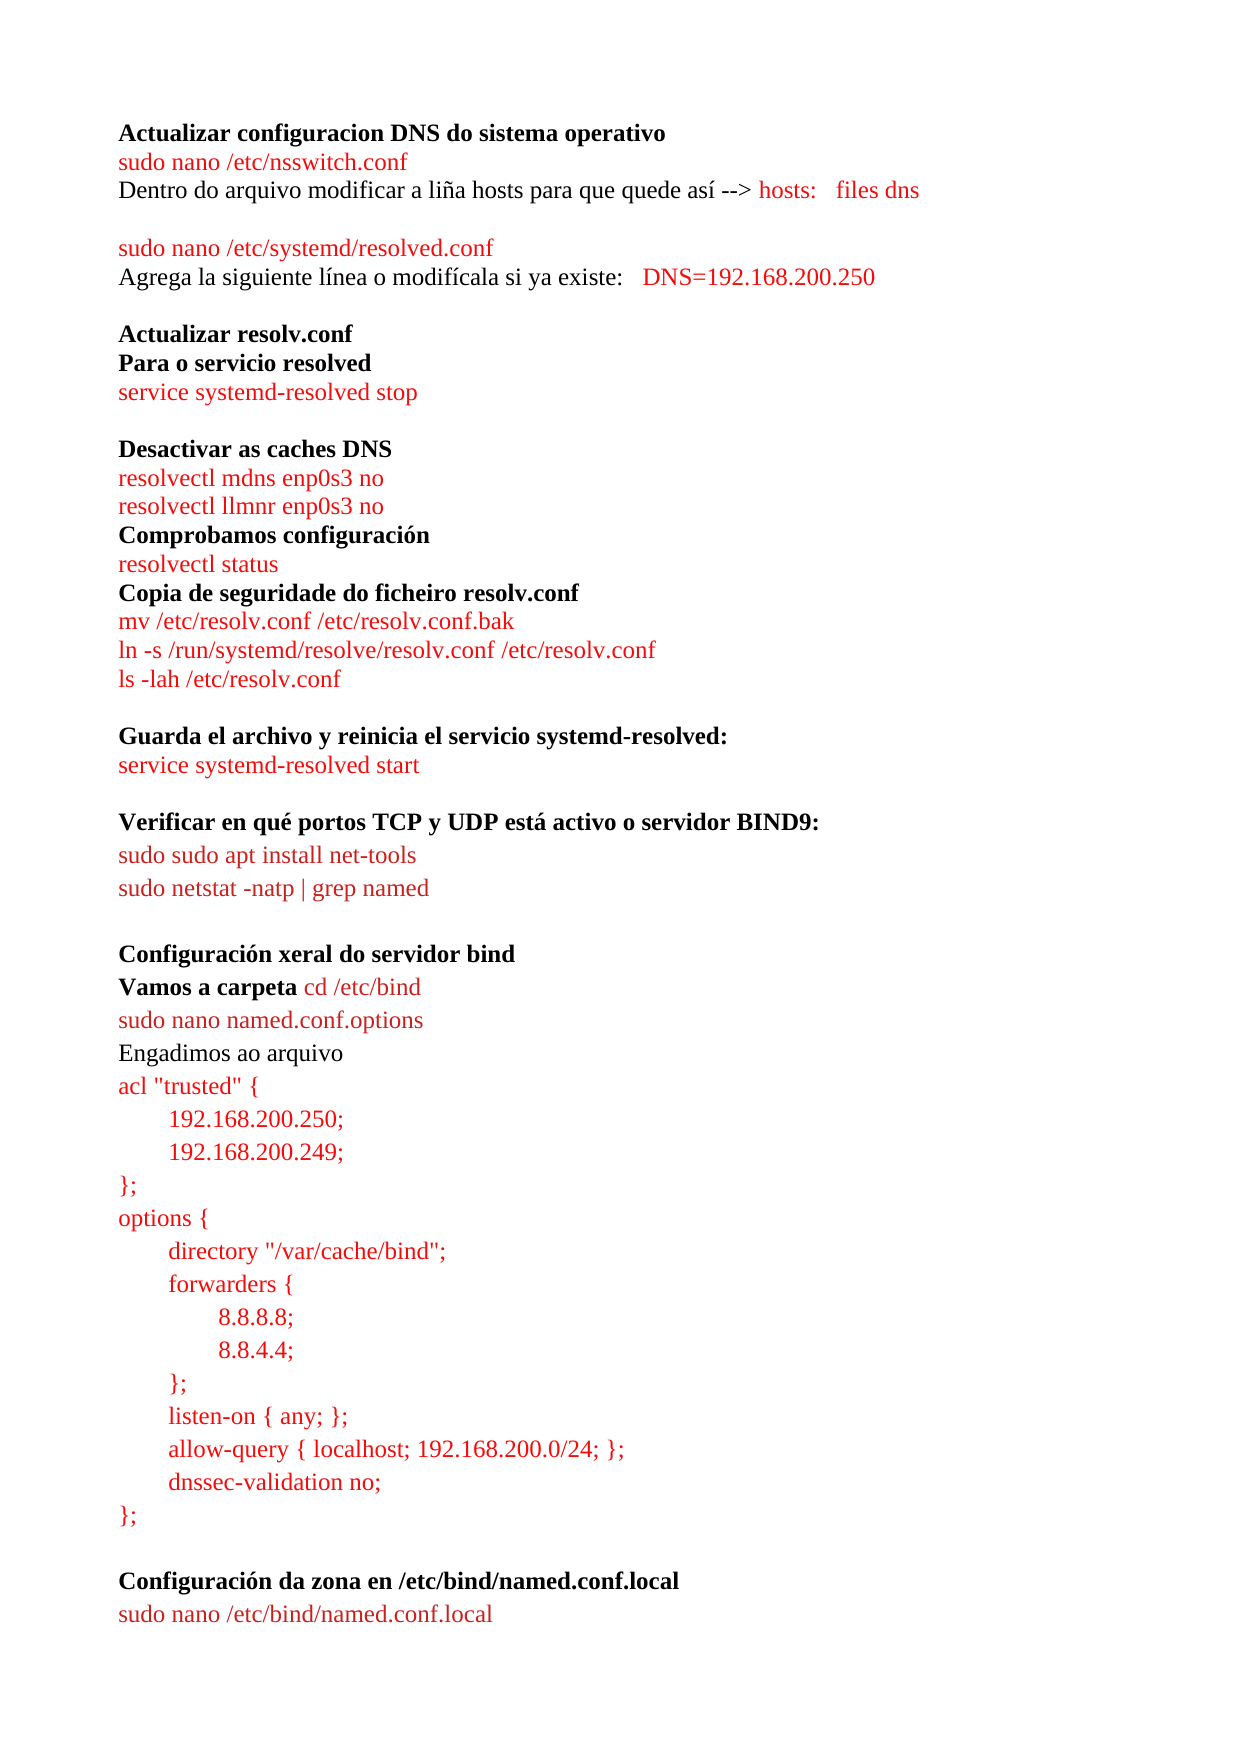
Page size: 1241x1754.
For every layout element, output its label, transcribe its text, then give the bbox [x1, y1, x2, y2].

text Verificar en qué portos TCP y UDP está activo o servidor BIND9: [118, 807, 1122, 836]
text acl "trusted" { [118, 1071, 1122, 1100]
text sudo nano /etc/bind/named.conf.local [118, 1599, 1122, 1628]
text sudo netstat -natp | grep named [118, 873, 1122, 902]
text dnssec-validation no; [118, 1467, 1122, 1496]
text }; [118, 1500, 1122, 1529]
text Guarda el archivo y reinicia el servicio systemd-resolved: [118, 721, 1122, 750]
text mv /etc/resolv.conf /etc/resolv.conf.bak [118, 606, 1122, 635]
text resolvectl status [118, 549, 1122, 578]
text Configuración xeral do servidor bind [118, 939, 1122, 968]
text Vamos a carpeta cd /etc/bind [118, 972, 1122, 1001]
text Para o servicio resolved [118, 348, 1122, 377]
text sudo nano named.conf.options [118, 1005, 1122, 1034]
text 8.8.4.4; [118, 1335, 1122, 1364]
text ls -lah /etc/resolv.conf [118, 664, 1122, 693]
text sudo nano /etc/systemd/resolved.conf [118, 233, 1122, 262]
text resolvectl mdns enp0s3 no [118, 463, 1122, 491]
text 8.8.8.8; [118, 1302, 1122, 1331]
text Desactivar as caches DNS [118, 434, 1122, 463]
text 192.168.200.250; [118, 1104, 1122, 1133]
text ln -s /run/systemd/resolve/resolv.conf /etc/resolv.conf [118, 635, 1122, 664]
text sudo sudo apt install net-tools [118, 840, 1122, 869]
text directory "/var/cache/bind"; [118, 1236, 1122, 1265]
text listen-on { any; }; [118, 1401, 1122, 1430]
text service systemd-resolved start [118, 750, 1122, 779]
text Engadimos ao arquivo [118, 1038, 1122, 1067]
text }; [118, 1170, 1122, 1199]
text resolvectl llmnr enp0s3 no [118, 491, 1122, 520]
text Actualizar configuracion DNS do sistema operativo [118, 118, 1122, 147]
text Configuración da zona en /etc/bind/named.conf.local [118, 1566, 1122, 1595]
text 192.168.200.249; [118, 1137, 1122, 1166]
text options { [118, 1203, 1122, 1232]
text allow-query { localhost; 192.168.200.0/24; }; [118, 1434, 1122, 1463]
text Copia de seguridade do ficheiro resolv.conf [118, 578, 1122, 606]
text service systemd-resolved stop [118, 377, 1122, 406]
text Dentro do arquivo modificar a liña hosts para que quede así --> hosts: files dns [118, 176, 1122, 204]
text Agrega la siguiente línea o modifícala si ya existe: DNS=192.168.200.250 Actualizar resolv.conf [118, 262, 1122, 348]
text }; [118, 1368, 1122, 1397]
text Comprobamos configuración [118, 520, 1122, 549]
text sudo nano /etc/nsswitch.conf [118, 147, 1122, 176]
text forwarders { [118, 1269, 1122, 1298]
